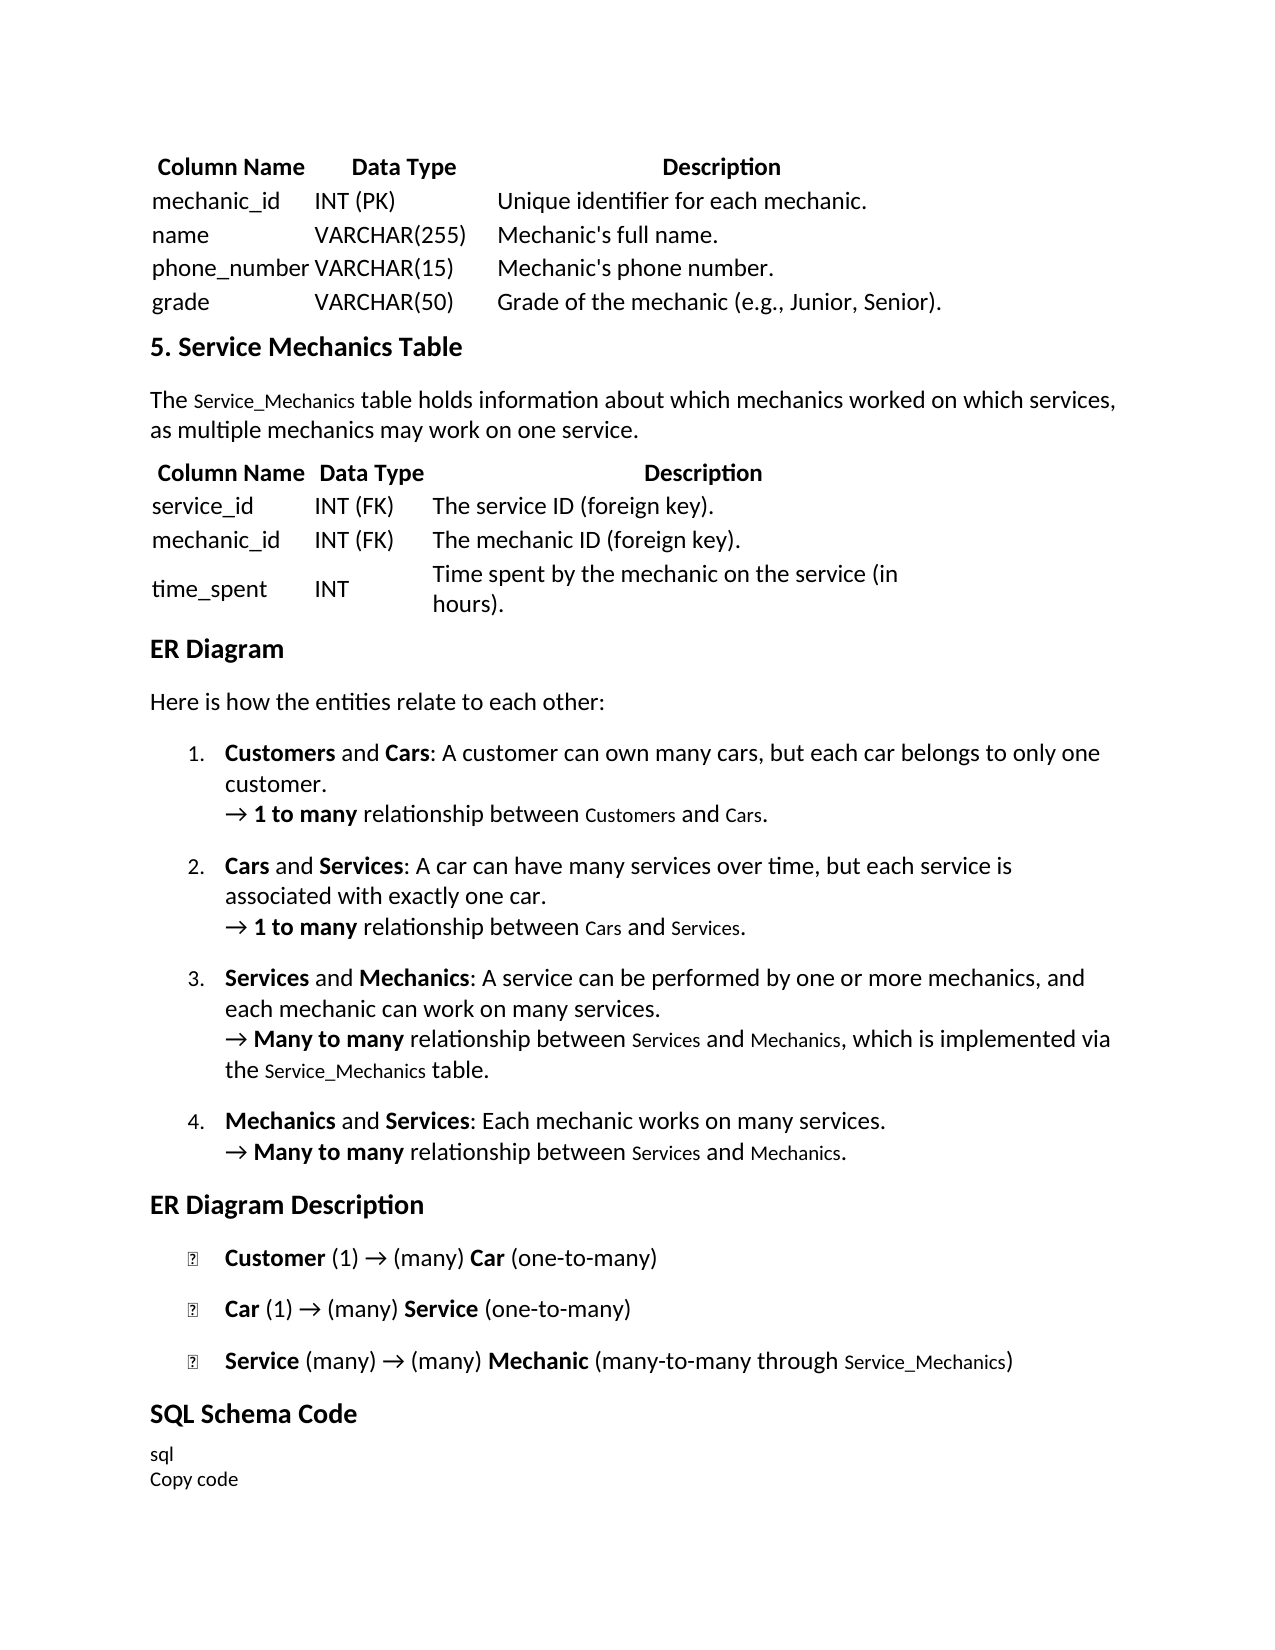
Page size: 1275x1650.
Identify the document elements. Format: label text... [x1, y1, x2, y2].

text ER Diagram [150, 631, 1125, 665]
list Customer (1) → (many) Car (one-to-many) [187, 1242, 1125, 1273]
table_cell Mechanic's full name. [495, 217, 948, 251]
table_cell mechanic_id [150, 184, 313, 217]
table_cell Grade of the mechanic (e.g., Junior, Senior). [495, 285, 948, 318]
table_cell phone_number [150, 251, 313, 284]
table_header Data Type [313, 455, 431, 489]
list Customers and Cars: A customer can own many cars, but each car belongs to only one customer. → 1 to many relationship between Customers and Cars. [187, 737, 1125, 829]
list Cars and Services: A car can have many services over time, but each service is associated with exactly one car. → 1 to many relationship between Cars and Services. [187, 850, 1125, 941]
text Here is how the entities relate to each other: [150, 686, 1125, 717]
list Car (1) → (many) Service (one-to-many) [187, 1293, 1125, 1324]
table_header Description [431, 455, 976, 489]
table_cell Mechanic's phone number. [495, 251, 948, 284]
table_header Column Name [150, 150, 313, 184]
table_cell The service ID (foreign key). [431, 489, 976, 523]
table_header Description [495, 150, 948, 184]
list Services and Mechanics: A service can be performed by one or more mechanics, and each mechanic can work on many services. → Many to many relationship between Services and Mechanics, which is implemented via the Service_Mechanics table. [187, 962, 1125, 1084]
text SQL Schema Code [150, 1396, 1125, 1431]
table_cell INT (FK) [313, 489, 431, 523]
table_cell VARCHAR(15) [313, 251, 495, 284]
text The Service_Mechanics table holds information about which mechanics worked on which services, as multiple mechanics may work on one service. [150, 384, 1125, 445]
table_cell time_spent [150, 556, 313, 620]
table_cell service_id [150, 489, 313, 523]
text Copy code [150, 1466, 1125, 1492]
text 5. Service Mechanics Table [150, 329, 1125, 363]
table_cell Unique identifier for each mechanic. [495, 184, 948, 217]
table_cell INT [313, 556, 431, 620]
table_cell INT (PK) [313, 184, 495, 217]
table_cell INT (FK) [313, 523, 431, 556]
table_cell Time spent by the mechanic on the service (in hours). [431, 556, 976, 620]
list Mechanics and Services: Each mechanic works on many services. → Many to many relationship between Services and Mechanics. [187, 1105, 1125, 1166]
list Service (many) → (many) Mechanic (many-to-many through Service_Mechanics) [187, 1345, 1125, 1375]
text ER Diagram Description [150, 1187, 1125, 1221]
text sql [150, 1441, 1125, 1466]
table_cell VARCHAR(50) [313, 285, 495, 318]
table_cell grade [150, 285, 313, 318]
table_cell mechanic_id [150, 523, 313, 556]
table_cell The mechanic ID (foreign key). [431, 523, 976, 556]
table_header Column Name [150, 455, 313, 489]
table_cell VARCHAR(255) [313, 217, 495, 251]
table_header Data Type [313, 150, 495, 184]
table_cell name [150, 217, 313, 251]
